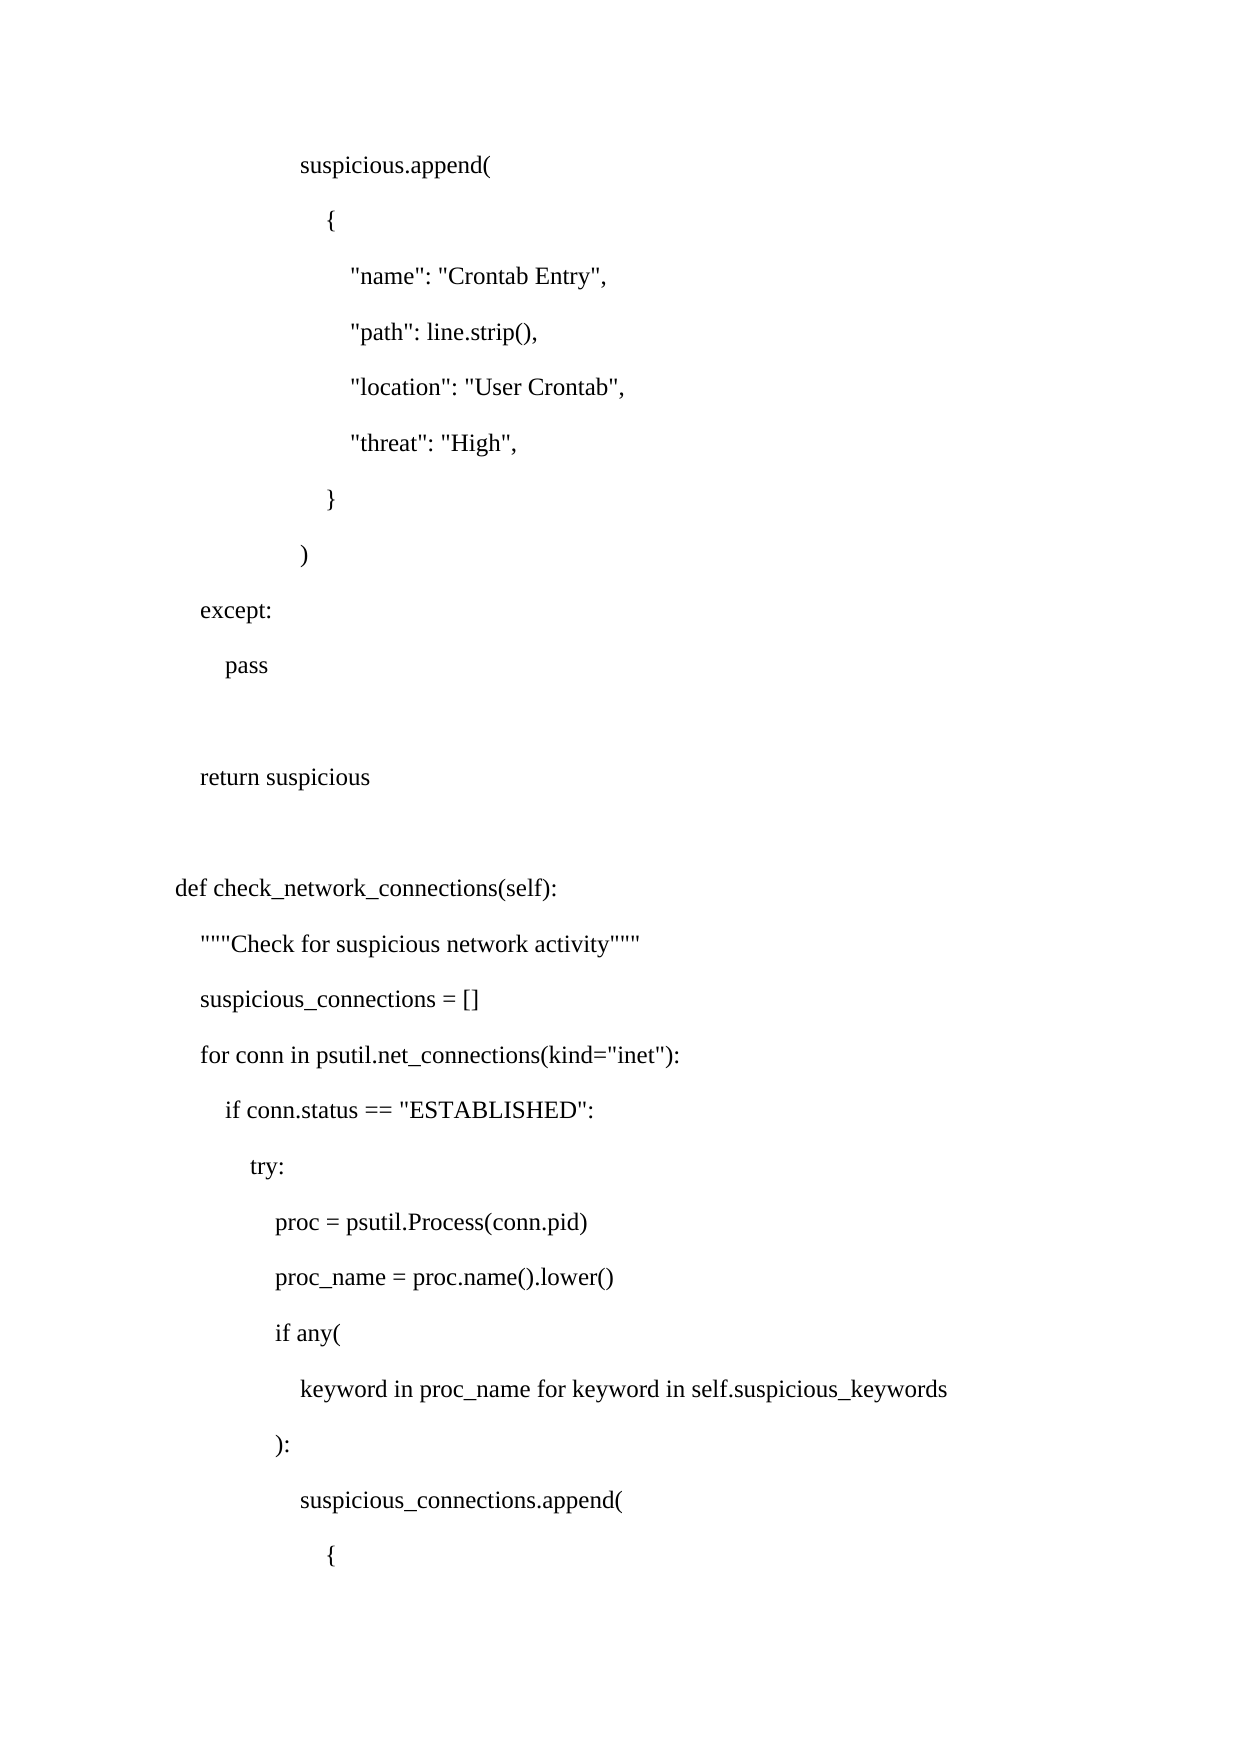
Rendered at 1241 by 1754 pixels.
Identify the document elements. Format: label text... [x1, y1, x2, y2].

text "location": "User Crontab", [150, 372, 1091, 401]
text for conn in psutil.net_connections(kind="inet"): [150, 1040, 1091, 1069]
text } [150, 484, 1091, 512]
text { [150, 206, 1091, 234]
text if any( [150, 1318, 1091, 1347]
text return suspicious [150, 762, 1091, 791]
text except: [150, 595, 1091, 624]
text def check_network_connections(self): [150, 873, 1091, 902]
text ) [150, 539, 1091, 568]
text if conn.status == "ESTABLISHED": [150, 1096, 1091, 1124]
text """Check for suspicious network activity""" [150, 929, 1091, 957]
text suspicious.append( [150, 150, 1091, 179]
text keyword in proc_name for keyword in self.suspicious_keywords [150, 1374, 1091, 1402]
text "name": "Crontab Entry", [150, 261, 1091, 290]
text "path": line.strip(), [150, 317, 1091, 346]
text proc_name = proc.name().lower() [150, 1262, 1091, 1291]
text proc = psutil.Process(conn.pid) [150, 1207, 1091, 1236]
text suspicious_connections.append( [150, 1485, 1091, 1514]
text suspicious_connections = [] [150, 984, 1091, 1013]
text { [150, 1541, 1091, 1569]
text "threat": "High", [150, 428, 1091, 457]
text pass [150, 651, 1091, 679]
text ): [150, 1429, 1091, 1458]
text try: [150, 1151, 1091, 1180]
